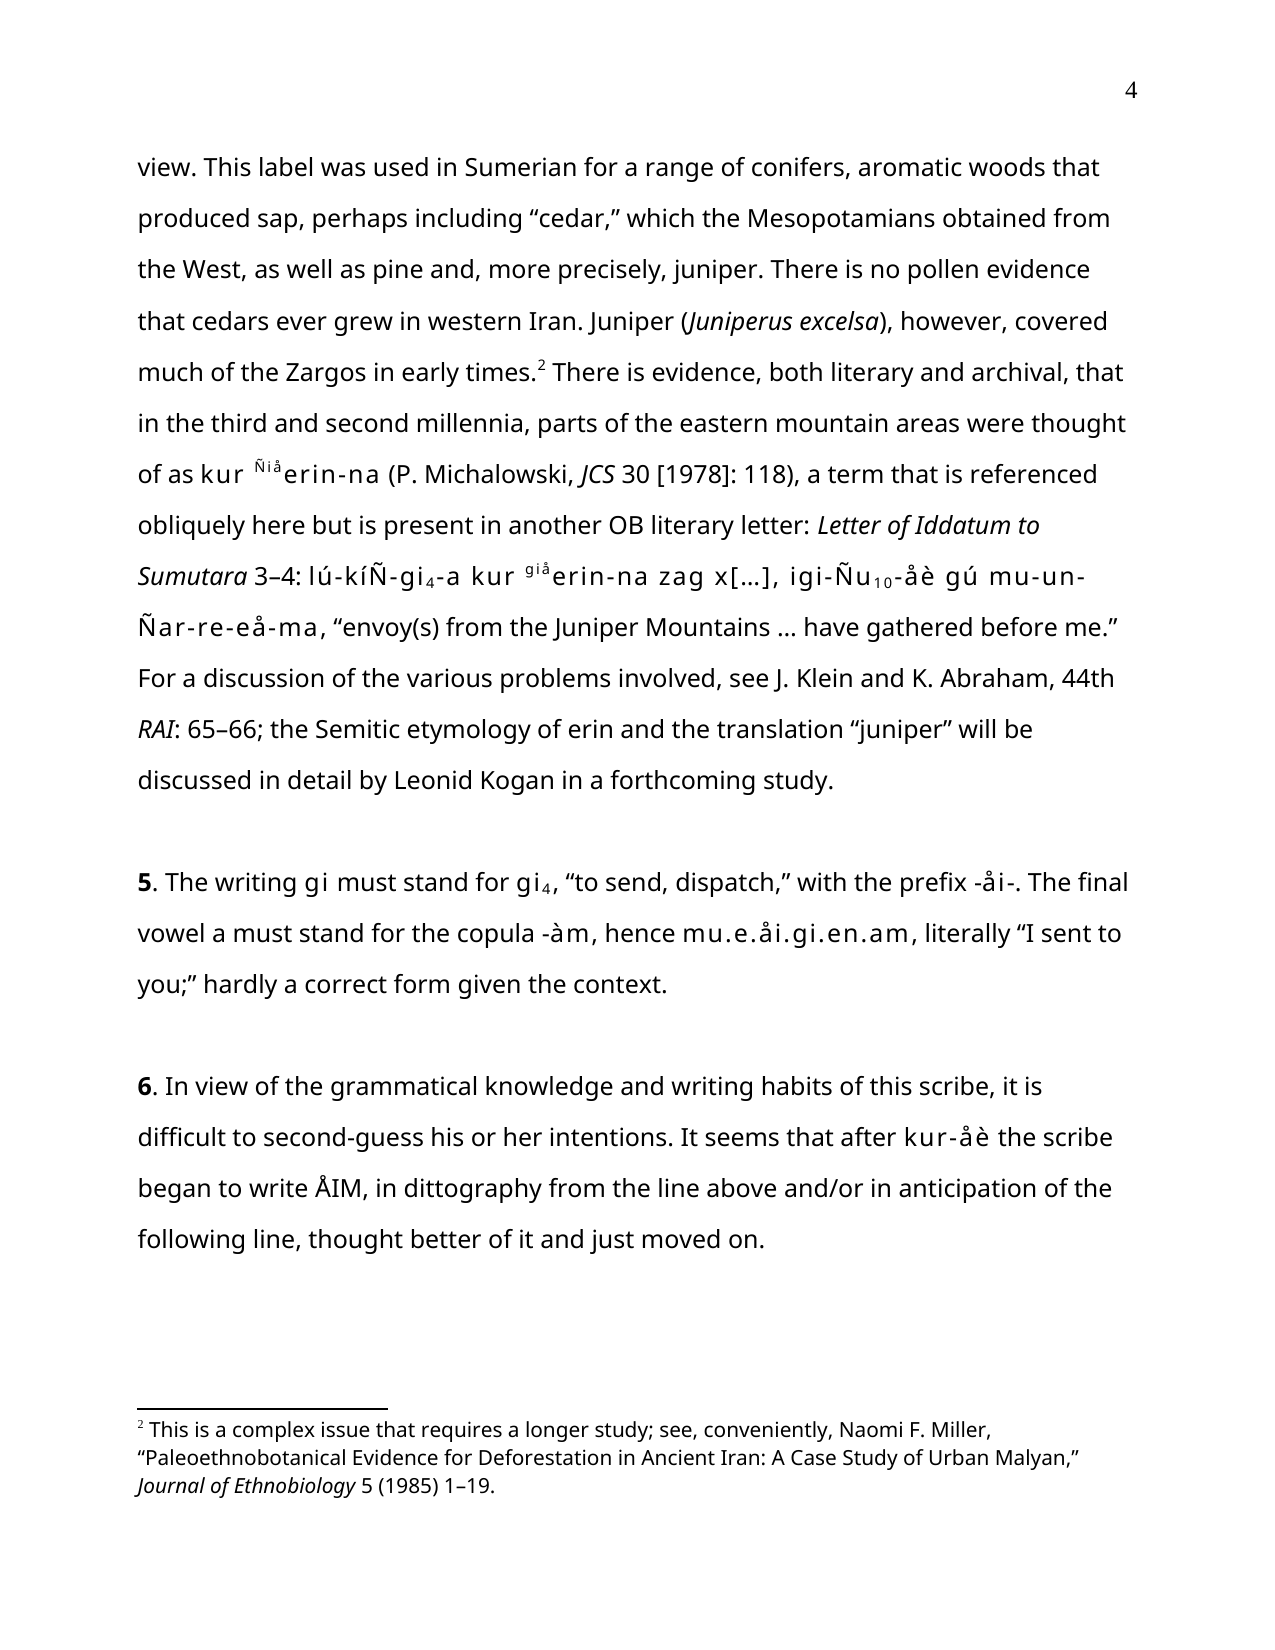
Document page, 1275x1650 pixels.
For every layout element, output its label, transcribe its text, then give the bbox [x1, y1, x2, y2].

text This is a complex issue that requires a longer study; see, conveniently, Naomi F. Miller, “Paleoethnobotanical Evidence for Deforestation in Ancient Iran: A Case Study of Urban Malyan,” Journal of Ethnobiology 5 (1985) 1–19. [137, 1415, 1138, 1500]
text 5. The writing gi must stand for gi4, “to send, dispatch,” with the prefix -åi-. The final vowel a must stand for the­ copula -àm, hence mu.e.åi.gi.en.am, literally “I sent to you;” hardly a correct form given the context. [137, 864, 1138, 1001]
text 6. In view of the grammatical knowledge and writing habits of this scribe, it is difficult to second-guess his or her intentions. It seems that after kur-åè the scribe began to write ÅIM, in dittography from the line above and/or in anticipation of the following line, thought better of it and just moved on. [137, 1069, 1138, 1256]
text view. This label was used in Sumerian for a range of conifers, aromatic woods that produced sap, perhaps including “cedar,” which the Mesopotamians obtained from the West, as well as pine and, more precisely, juniper. There is no pollen evidence that cedars ever grew in western Iran. Juniper (Juniperus excelsa), however, covered much of the Zargos in early times. There is evidence, both literary and archival, that in the third and second millennia, parts of the eastern mountain areas were thought of as kur Ñiåerin-na (P. Michalowski, JCS 30 [1978]: 118), a term that is referenced obliquely here but is present in another OB literary letter: Letter of Iddatum to Sumutara 3–4: lú-kíÑ-gi4-a kur giåerin-na zag x[…], igi-Ñu10-åè gú mu-un-Ñar-re-eå-ma, “envoy(s) from the Juniper Mountains … have gathered before me.” For a discussion of the various problems involved, see J. Klein and K. Abraham, 44th RAI: 65–66; the Semitic etymology of erin and the translation “juniper” will be discussed in detail by Leonid Kogan in a forthcoming study. [137, 150, 1138, 797]
